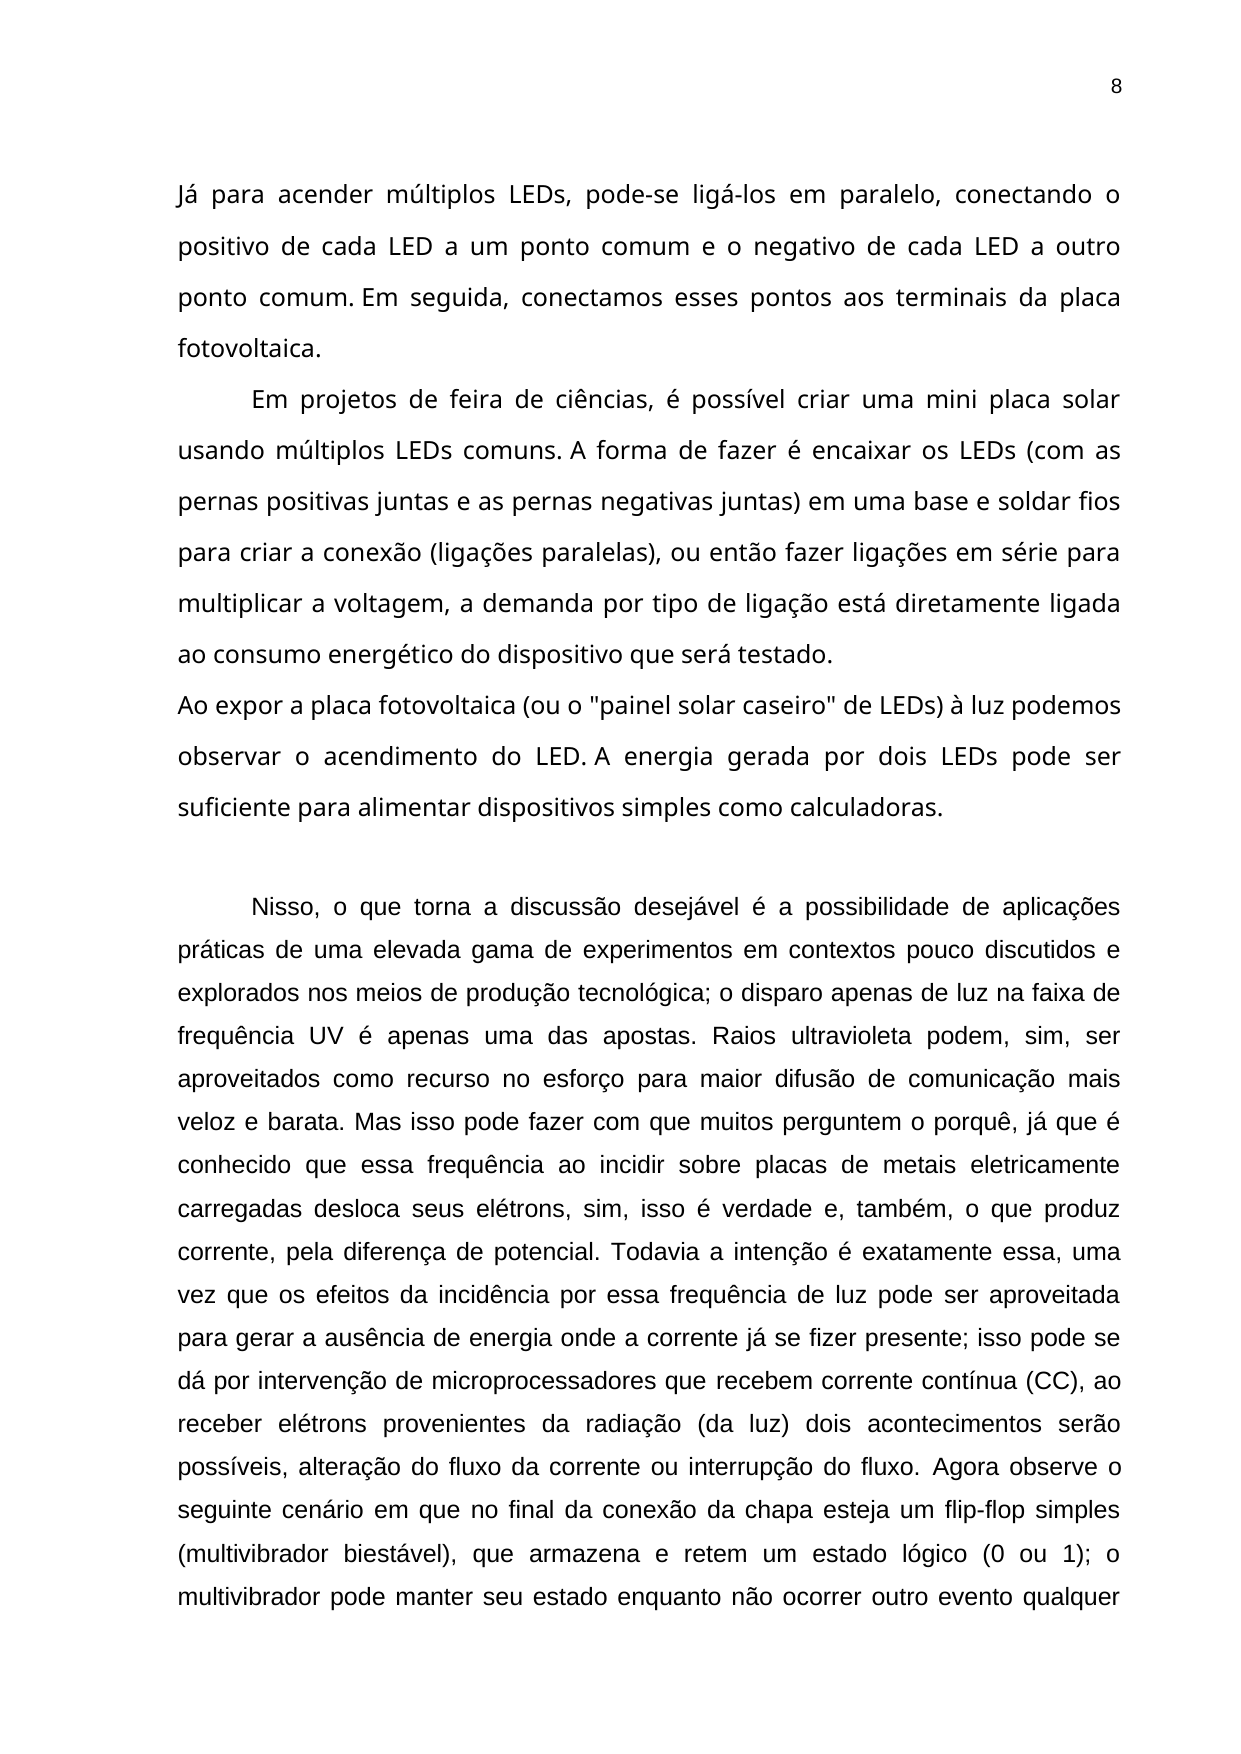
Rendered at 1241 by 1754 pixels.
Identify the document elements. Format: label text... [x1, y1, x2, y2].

text Ao expor a placa fotovoltaica (ou o "painel solar caseiro" de LEDs) à luz podemos observar o acendimento do LED. A energia gerada por dois LEDs pode ser suficiente para alimentar dispositivos simples como calculadoras. [177, 688, 1122, 824]
text Nisso, o que torna a discussão desejável é a possibilidade de aplicações práticas de uma elevada gama de experimentos em contextos pouco discutidos e explorados nos meios de produção tecnológica; o disparo apenas de luz na faixa de frequência UV é apenas uma das apostas. Raios ultravioleta podem, sim, ser aproveitados como recurso no esforço para maior difusão de comunicação mais veloz e barata. Mas isso pode fazer com que muitos perguntem o porquê, já que é conhecido que essa frequência ao incidir sobre placas de metais eletricamente carregadas desloca seus elétrons, sim, isso é verdade e, também, o que produz corrente, pela diferença de potencial. Todavia a intenção é exatamente essa, uma vez que os efeitos da incidência por essa frequência de luz pode ser aproveitada para gerar a ausência de energia onde a corrente já se fizer presente; isso pode se dá por intervenção de microprocessadores que recebem corrente contínua (CC), ao receber elétrons provenientes da radiação (da luz) dois acontecimentos serão possíveis, alteração do fluxo da corrente ou interrupção do fluxo. Agora observe o seguinte cenário em que no final da conexão da chapa esteja um flip-flop simples (multivibrador biestável), que armazena e retem um estado lógico (0 ou 1); o multivibrador pode manter seu estado enquanto não ocorrer outro evento qualquer [177, 892, 1122, 1611]
text Em projetos de feira de ciências, é possível criar uma mini placa solar usando múltiplos LEDs comuns. A forma de fazer é encaixar os LEDs (com as pernas positivas juntas e as pernas negativas juntas) em uma base e soldar fios para criar a conexão (ligações paralelas), ou então fazer ligações em série para multiplicar a voltagem, a demanda por tipo de ligação está diretamente ligada ao consumo energético do dispositivo que será testado. [177, 381, 1122, 671]
text Já para acender múltiplos LEDs, pode-se ligá-los em paralelo, conectando o positivo de cada LED a um ponto comum e o negativo de cada LED a outro ponto comum. Em seguida, conectamos esses pontos aos terminais da placa fotovoltaica. [177, 177, 1122, 364]
